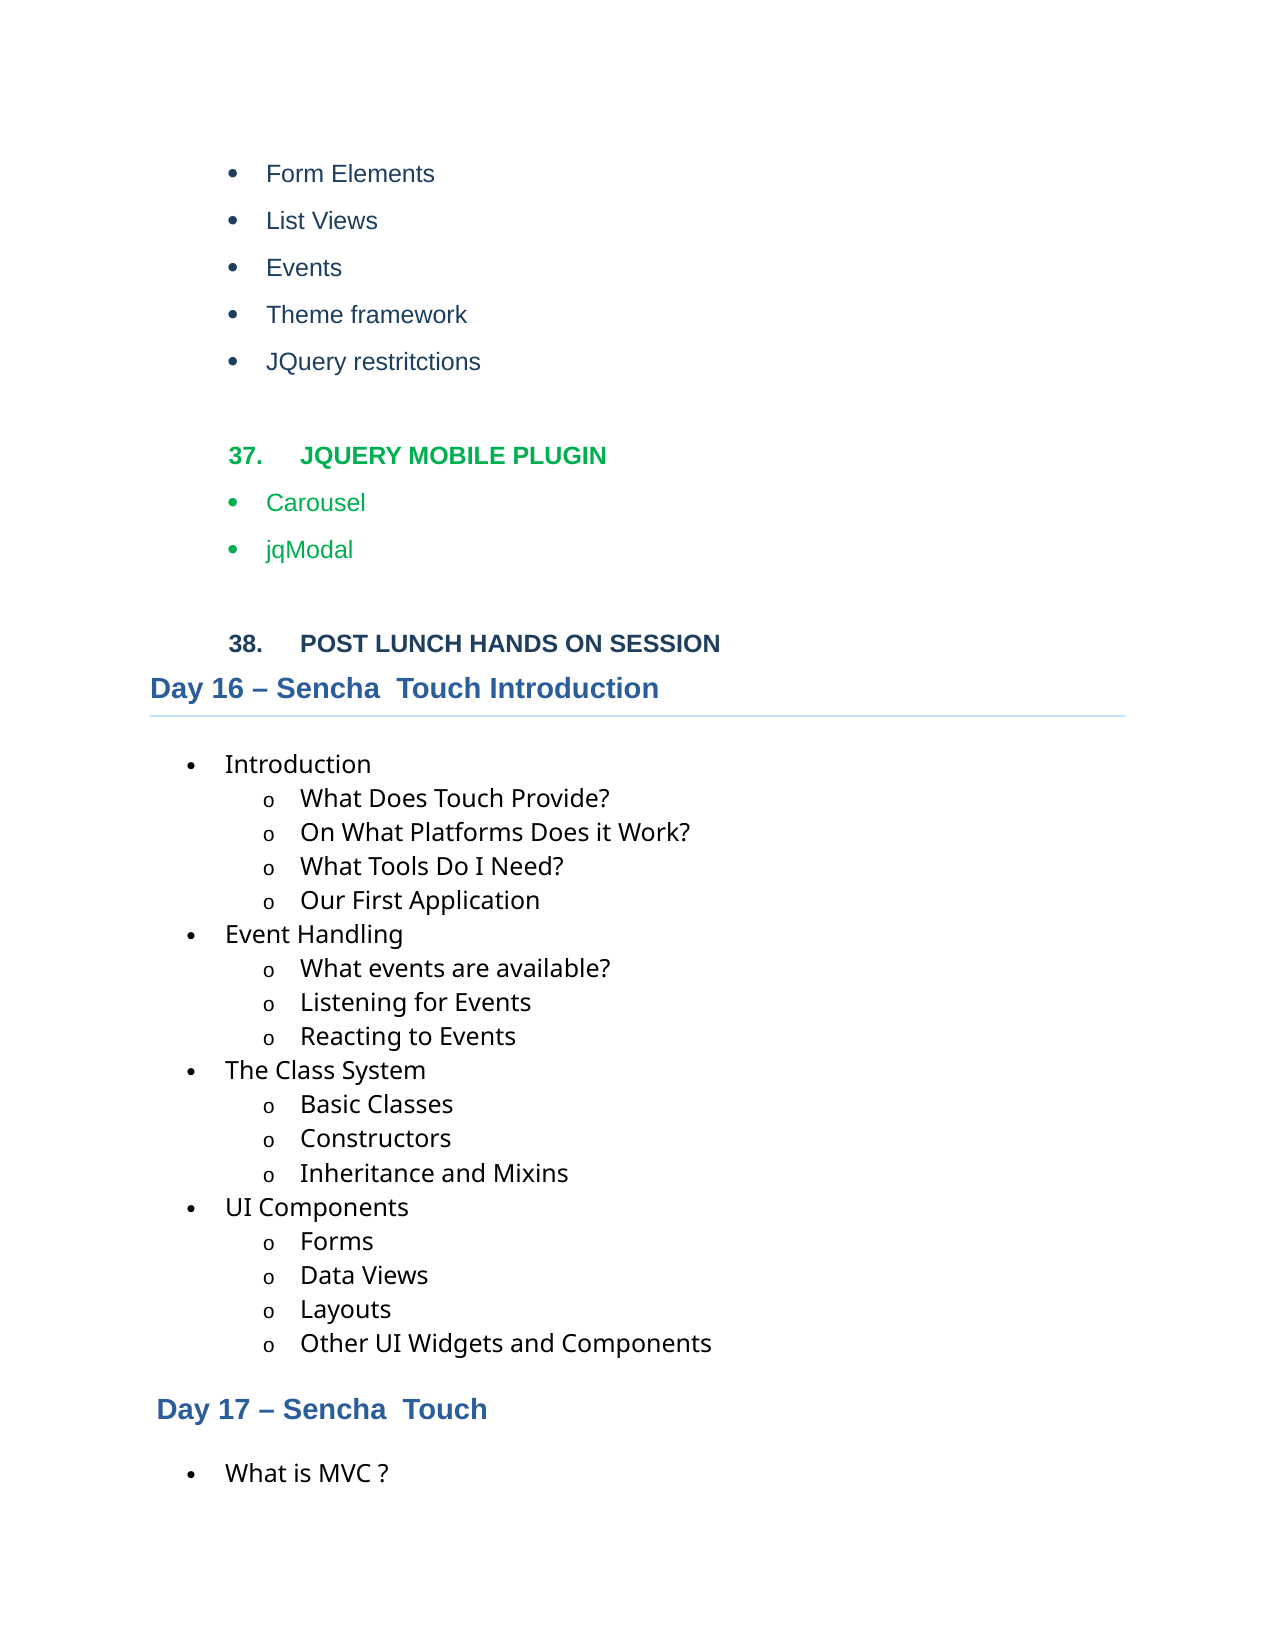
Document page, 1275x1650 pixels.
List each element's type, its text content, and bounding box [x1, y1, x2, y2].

list Data Views [262, 1257, 1125, 1291]
list Events [228, 244, 1125, 282]
list Form Elements [228, 150, 1125, 188]
list On What Platforms Does it Work? [262, 814, 1125, 849]
list POST LUNCH Hands on session [228, 620, 1125, 658]
text Day 16 – Sencha Touch Introduction [150, 667, 1125, 715]
list Our First Application [262, 883, 1125, 917]
list Forms [262, 1223, 1125, 1257]
list Constructors [262, 1121, 1125, 1155]
list Carousel [228, 479, 1125, 517]
list List Views [228, 197, 1125, 235]
list What Tools Do I Need? [262, 849, 1125, 883]
list Inheritance and Mixins [262, 1155, 1125, 1189]
list What events are available? [262, 951, 1125, 985]
list Introduction [187, 746, 1125, 781]
list Event Handling [187, 917, 1125, 951]
list What is MVC ? [187, 1456, 1125, 1490]
list Other UI Widgets and Components [262, 1326, 1125, 1359]
list What Does Touch Provide? [262, 781, 1125, 814]
text Day 17 – Sencha Touch [150, 1389, 1125, 1427]
list Reacting to Events [262, 1019, 1125, 1053]
list Theme framework [228, 291, 1125, 329]
list UI Components [187, 1189, 1125, 1223]
list Basic Classes [262, 1087, 1125, 1121]
list Layouts [262, 1291, 1125, 1326]
list Listening for Events [262, 985, 1125, 1019]
list jqModal [228, 526, 1125, 564]
list The Class System [187, 1053, 1125, 1087]
list JQuery restritctions [228, 338, 1125, 376]
list jQuery Mobile Plugin [228, 432, 1125, 470]
